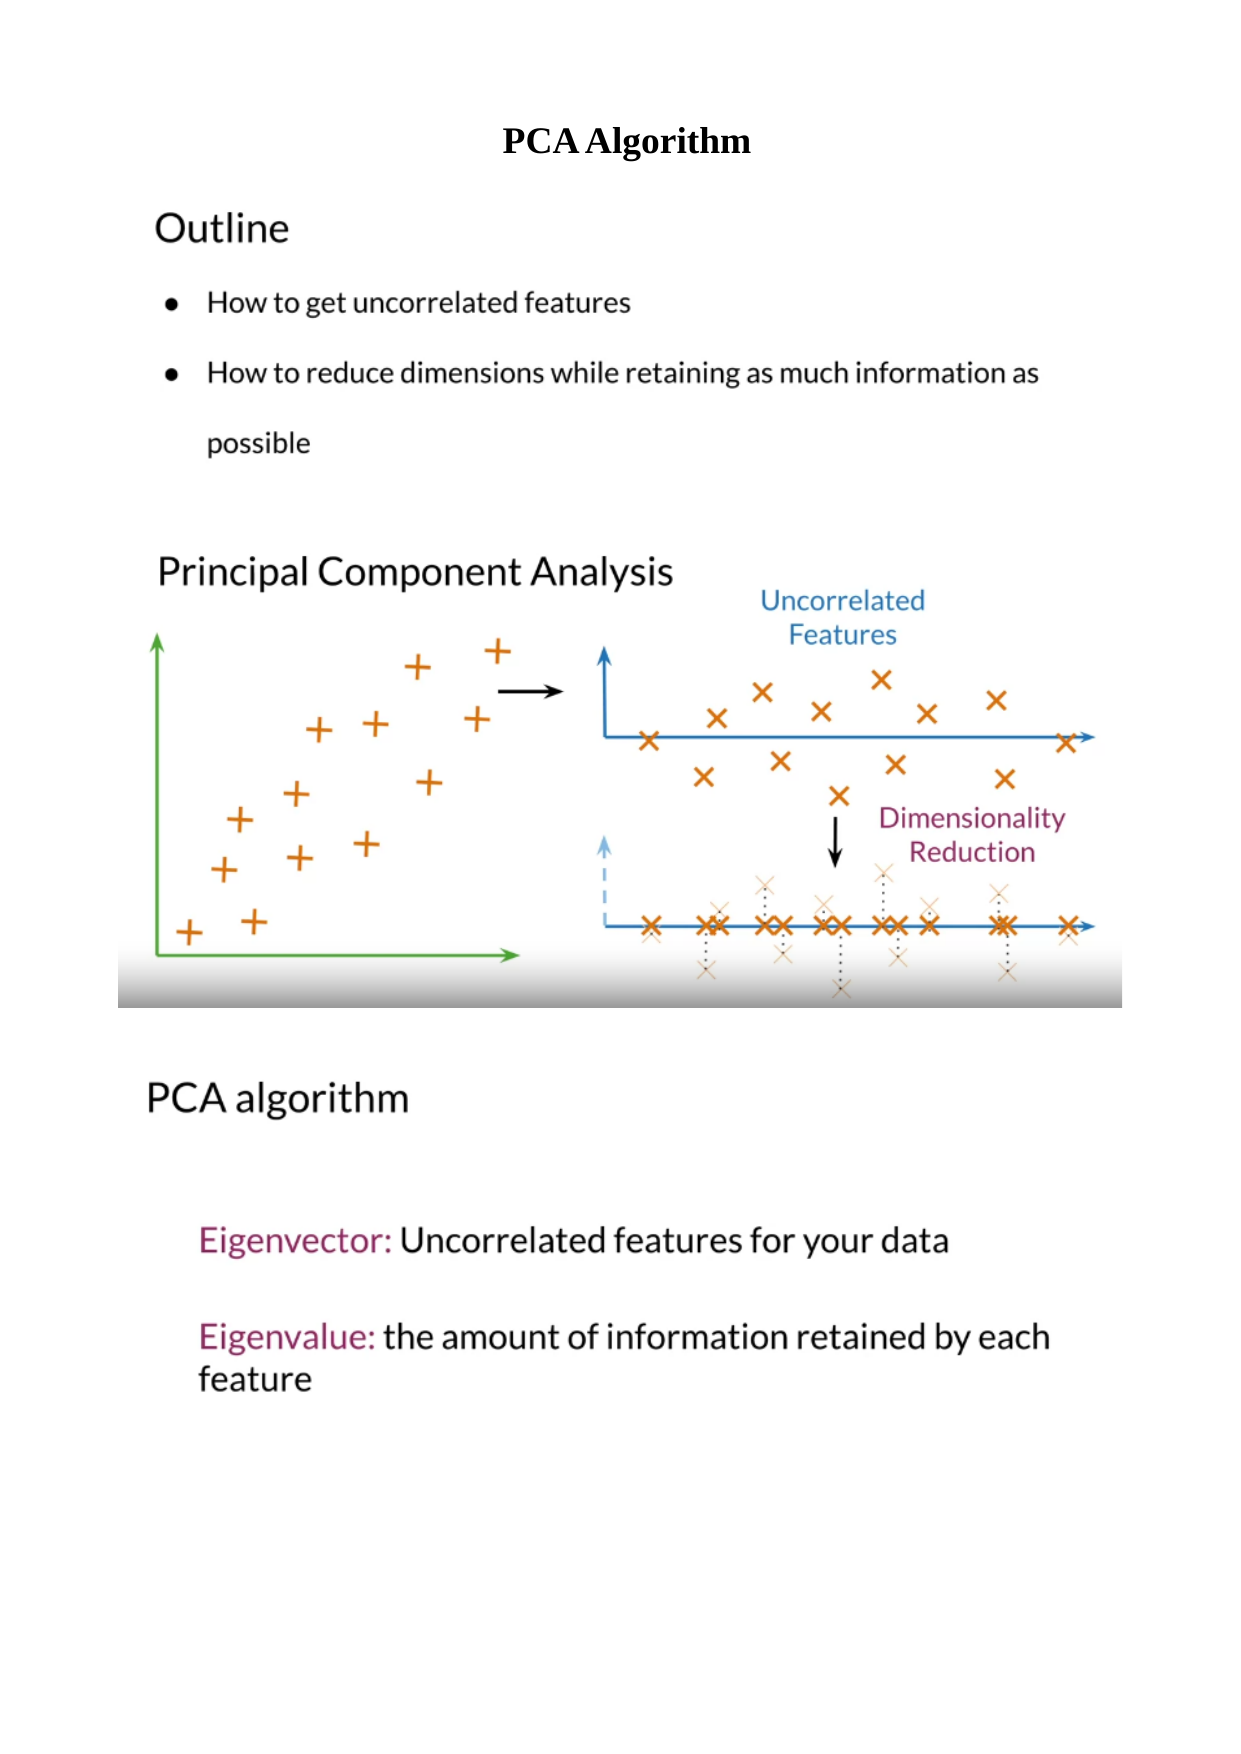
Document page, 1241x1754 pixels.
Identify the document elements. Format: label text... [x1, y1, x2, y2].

picture [118, 540, 1123, 1008]
picture [118, 202, 1123, 483]
subtitle PCA Algorithm [118, 118, 1122, 161]
picture [118, 1065, 1123, 1410]
